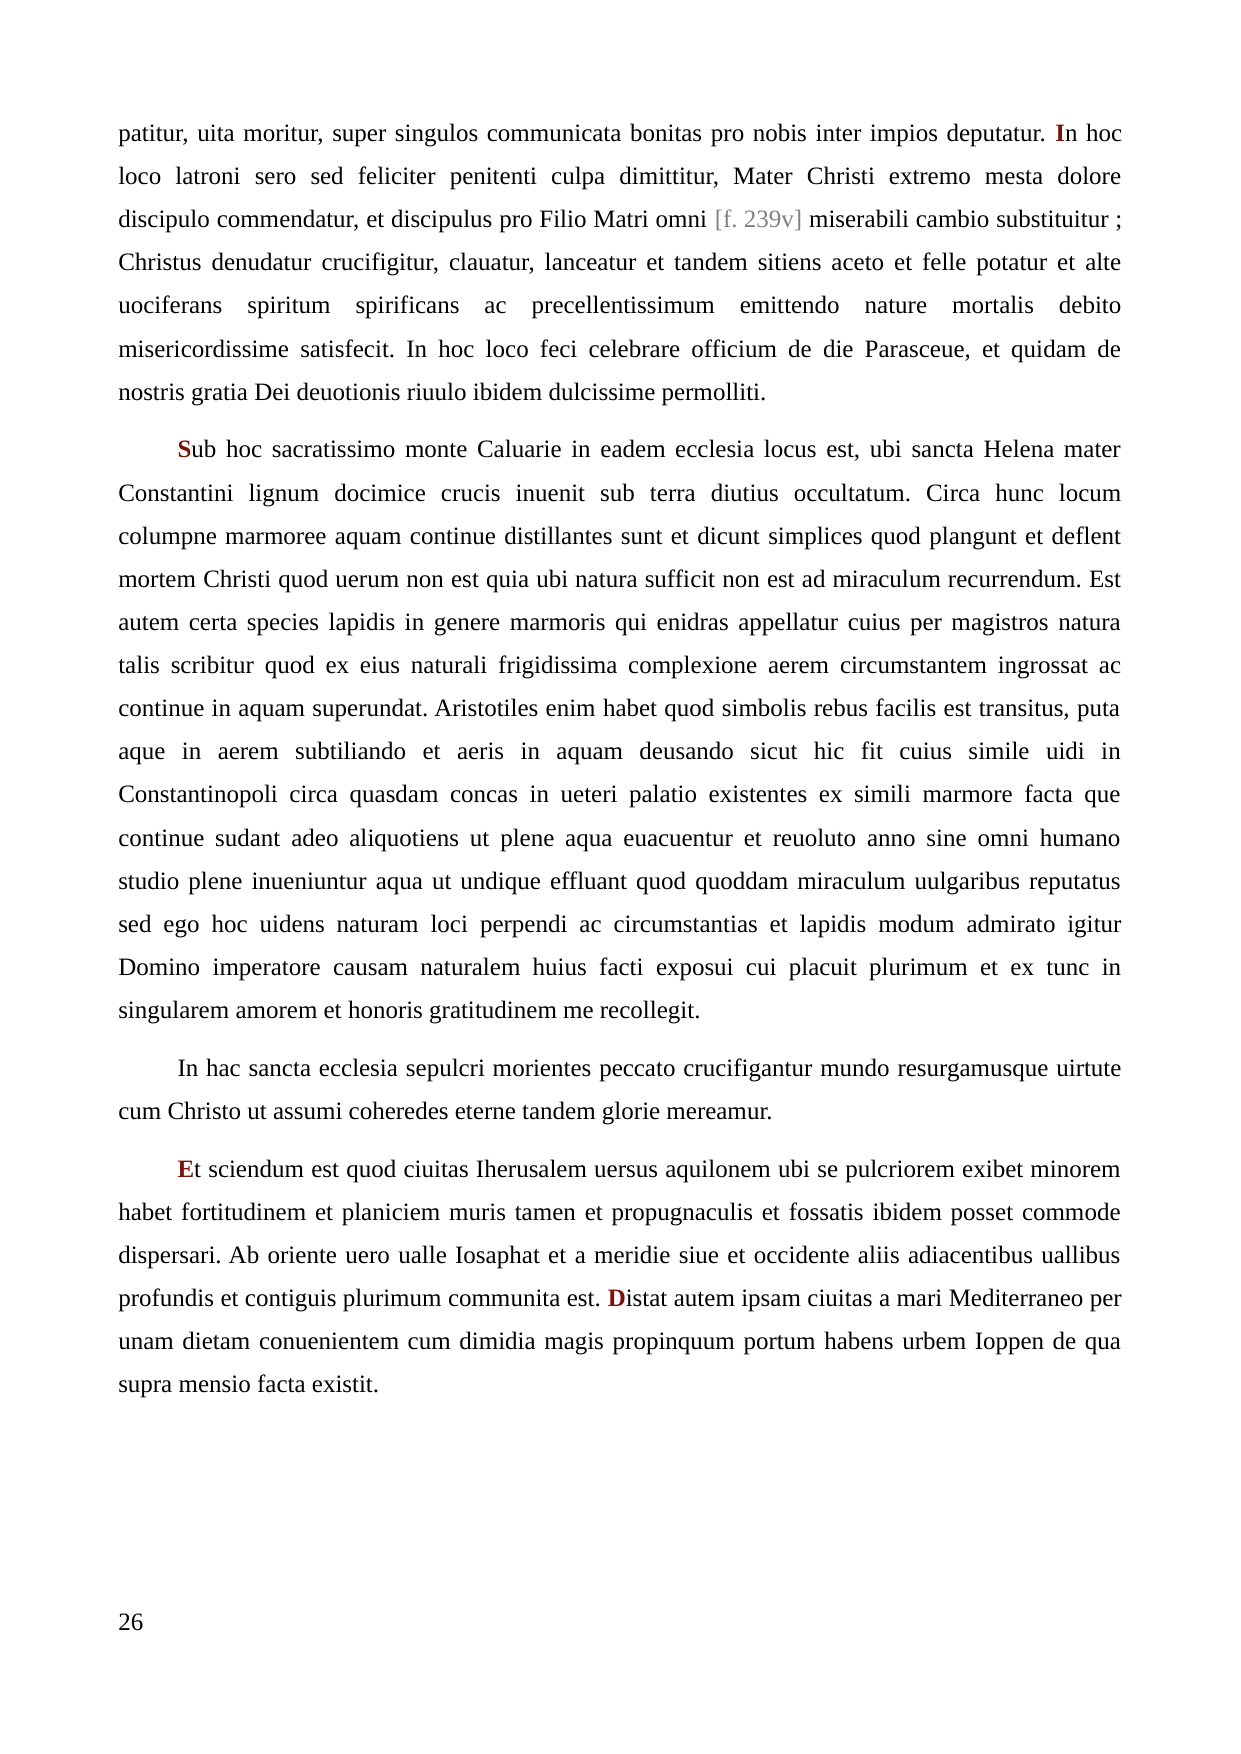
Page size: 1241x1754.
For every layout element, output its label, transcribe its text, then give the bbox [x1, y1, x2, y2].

text In hac sancta ecclesia sepulcri morientes peccato crucifigantur mundo resurgamusque uirtute cum Christo ut assumi coheredes eterne tandem glorie mereamur. [118, 1053, 1122, 1125]
text patitur, uita moritur, super singulos communicata bonitas pro nobis inter impios deputatur. In hoc loco latroni sero sed feliciter penitenti culpa dimittitur, Mater Christi extremo mesta dolore discipulo commendatur, et discipulus pro Filio Matri omni [f. 239v] miserabili cambio substituitur ; Christus denudatur crucifigitur, clauatur, lanceatur et tandem sitiens aceto et felle potatur et alte uociferans spiritum spirificans ac precellentissimum emittendo nature mortalis debito misericordissime satisfecit. In hoc loco feci celebrare officium de die Parasceue, et quidam de nostris gratia Dei deuotionis riuulo ibidem dulcissime permolliti. [118, 118, 1122, 406]
text Sub hoc sacratissimo monte Caluarie in eadem ecclesia locus est, ubi sancta Helena mater Constantini lignum docimice crucis inuenit sub terra diutius occultatum. Circa hunc locum columpne marmoree aquam continue distillantes sunt et dicunt simplices quod plangunt et deflent mortem Christi quod uerum non est quia ubi natura sufficit non est ad miraculum recurrendum. Est autem certa species lapidis in genere marmoris qui enidras appellatur cuius per magistros natura talis scribitur quod ex eius naturali frigidissima complexione aerem circumstantem ingrossat ac continue in aquam superundat. Aristotiles enim habet quod simbolis rebus facilis est transitus, puta aque in aerem subtiliando et aeris in aquam deusando sicut hic fit cuius simile uidi in Constantinopoli circa quasdam concas in ueteri palatio existentes ex simili marmore facta que continue sudant adeo aliquotiens ut plene aqua euacuentur et reuoluto anno sine omni humano studio plene inueniuntur aqua ut undique effluant quod quoddam miraculum uulgaribus reputatus sed ego hoc uidens naturam loci perpendi ac circumstantias et lapidis modum admirato igitur Domino imperatore causam naturalem huius facti exposui cui placuit plurimum et ex tunc in singularem amorem et honoris gratitudinem me recollegit. [118, 434, 1122, 1024]
text Et sciendum est quod ciuitas Iherusalem uersus aquilonem ubi se pulcriorem exibet minorem habet fortitudinem et planiciem muris tamen et propugnaculis et fossatis ibidem posset commode dispersari. Ab oriente uero ualle Iosaphat et a meridie siue et occidente aliis adiacentibus uallibus profundis et contiguis plurimum communita est. Distat autem ipsam ciuitas a mari Mediterraneo per unam dietam conuenientem cum dimidia magis propinquum portum habens urbem Ioppen de qua supra mensio facta existit. [118, 1154, 1122, 1398]
